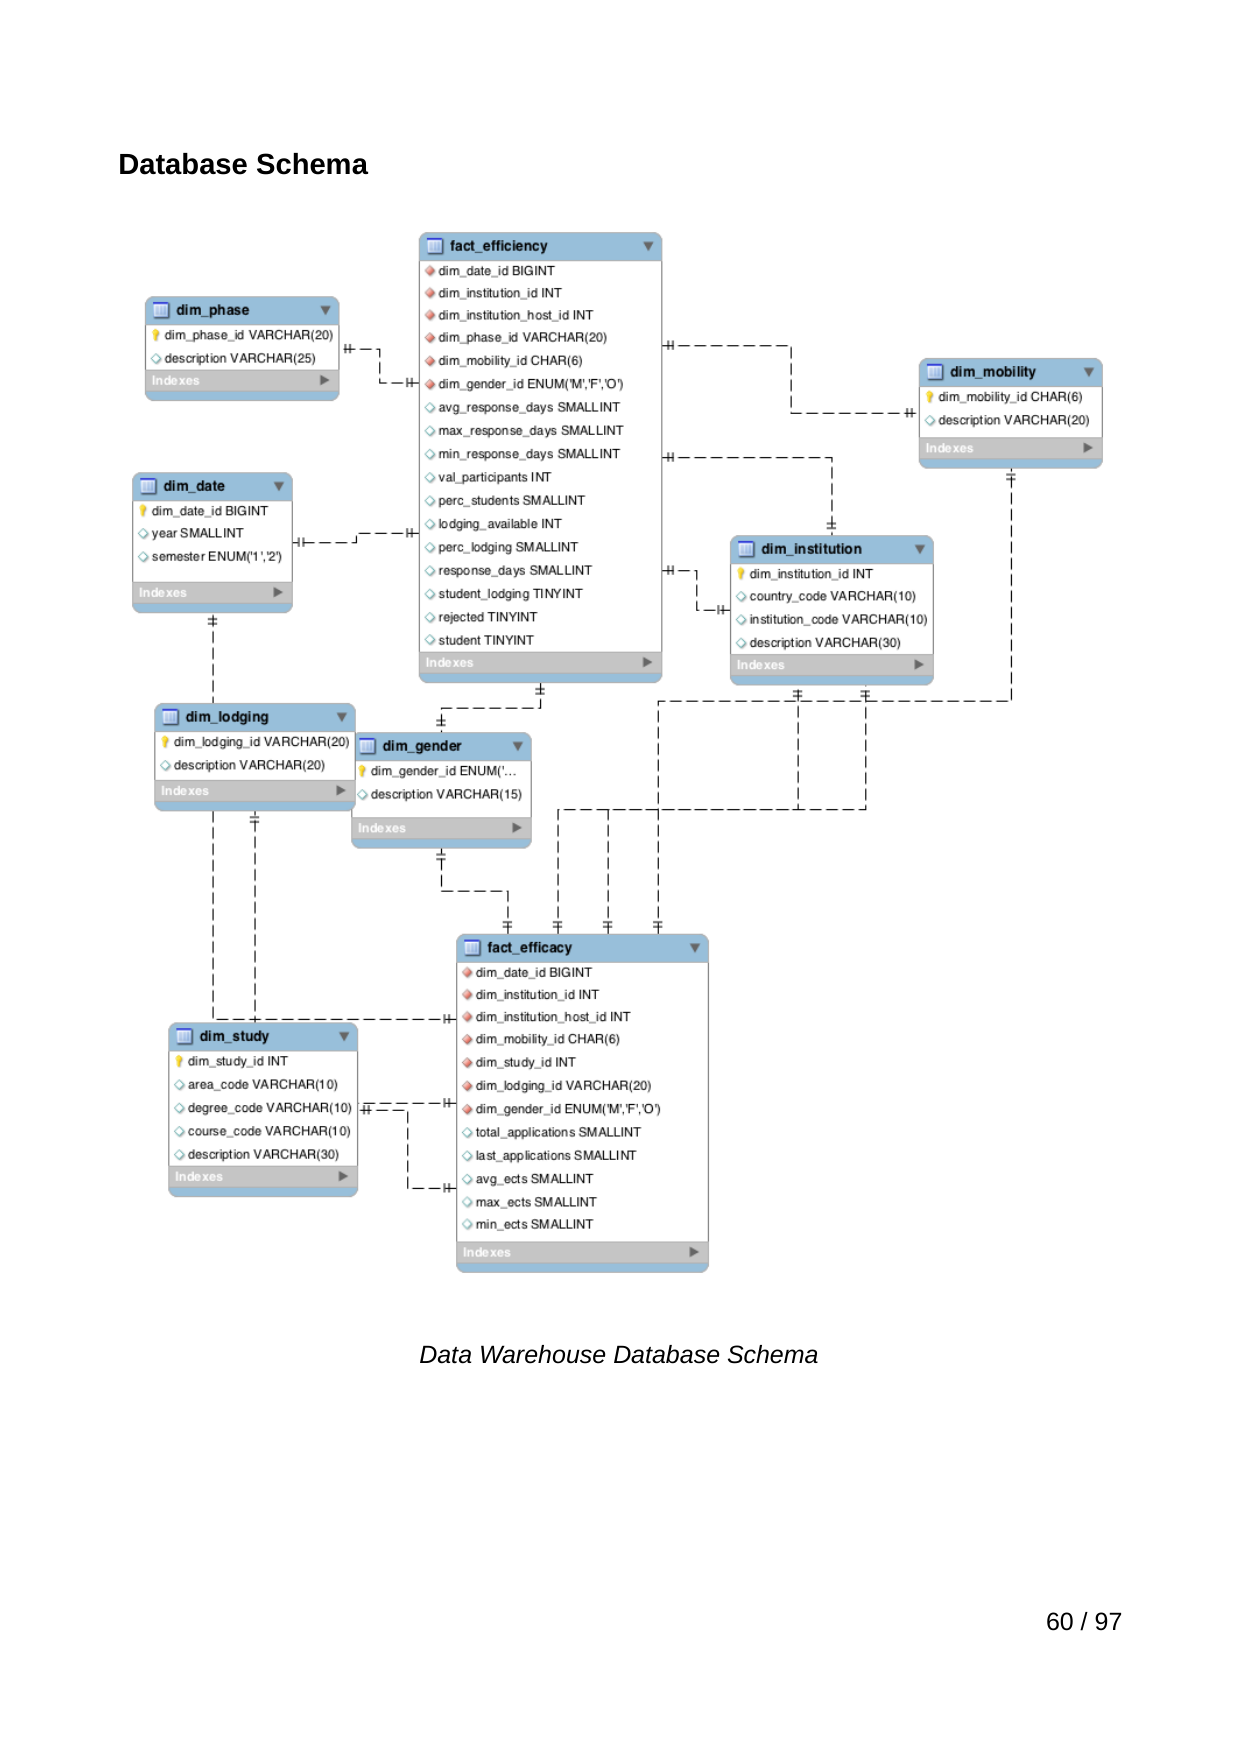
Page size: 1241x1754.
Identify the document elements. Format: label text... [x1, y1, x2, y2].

picture [124, 224, 1117, 1287]
subtitle Database Schema [118, 147, 1122, 181]
text Data Warehouse Database Schema [124, 1340, 1116, 1369]
